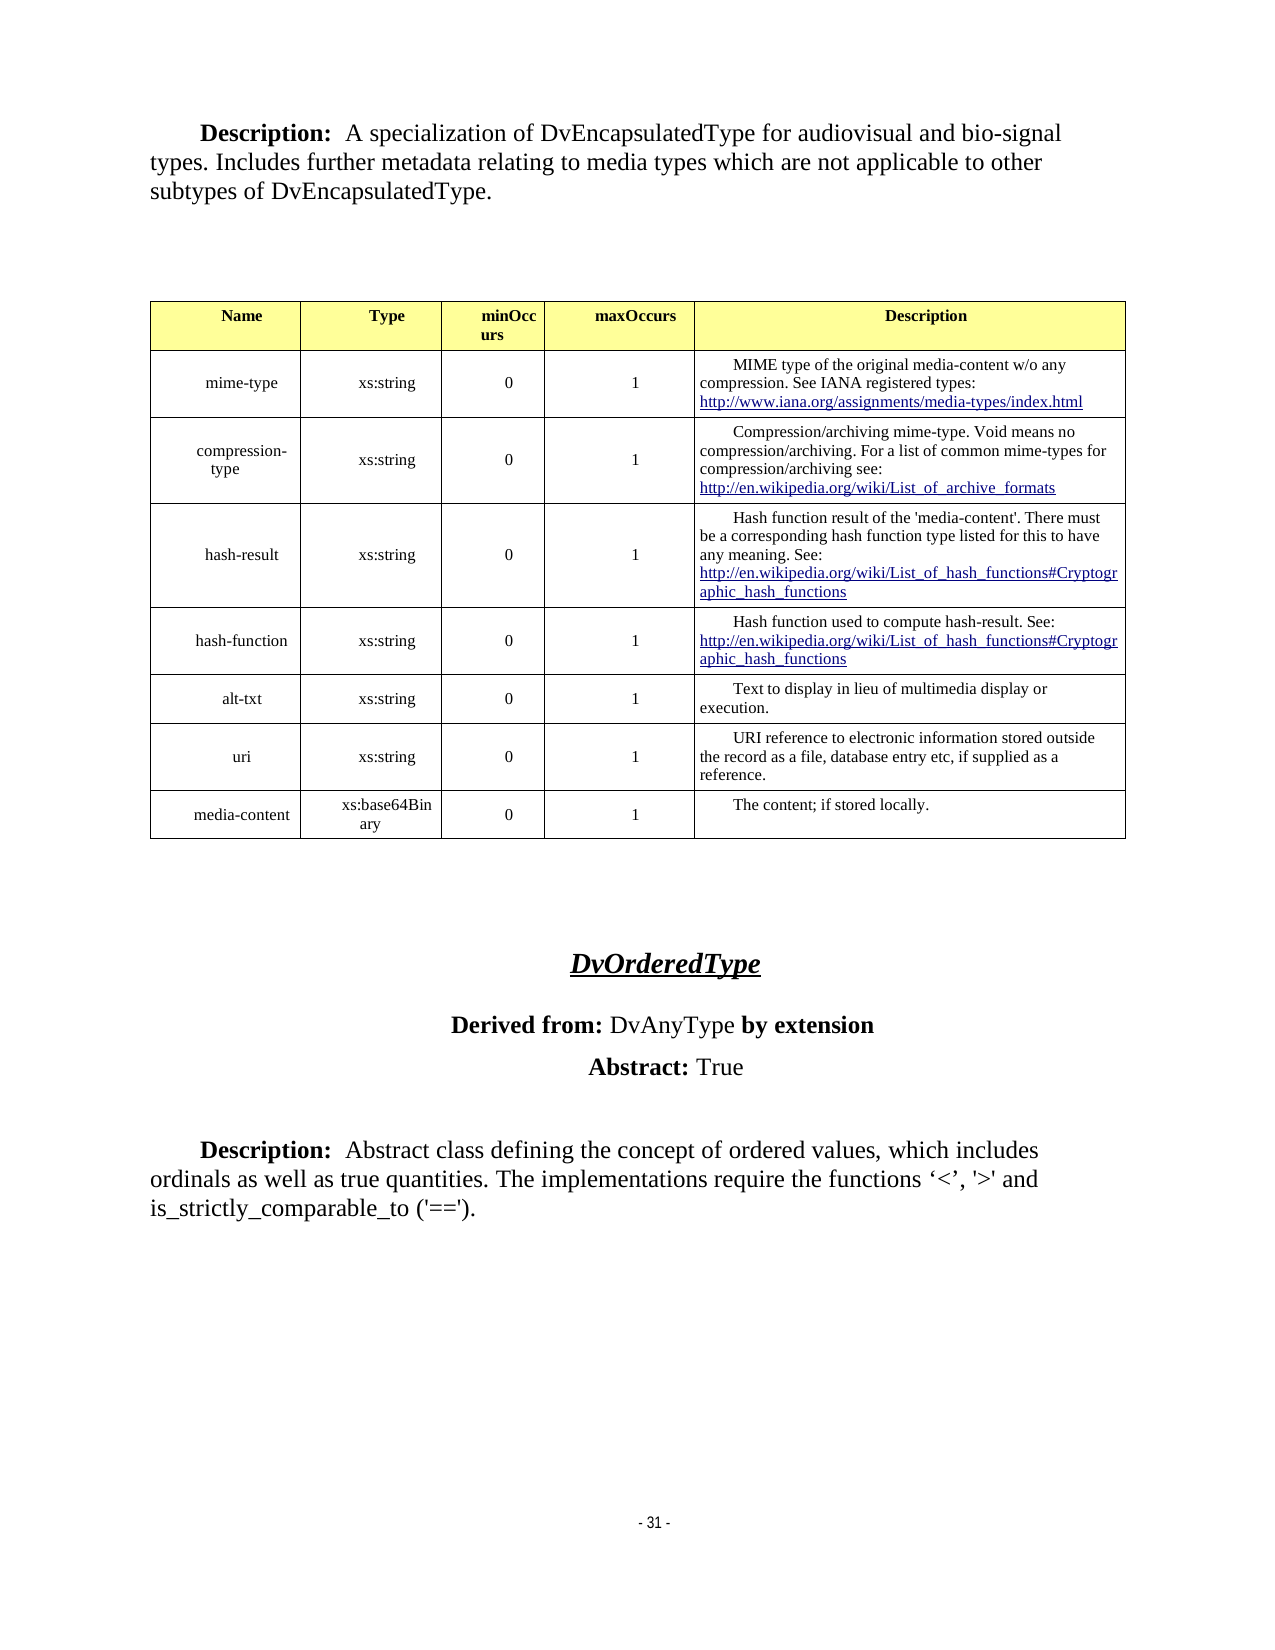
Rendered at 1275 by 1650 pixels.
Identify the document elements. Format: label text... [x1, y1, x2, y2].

table_cell xs:string [301, 724, 441, 790]
table_cell The content; if stored locally. [695, 791, 1125, 838]
table_cell hash-function [151, 608, 300, 674]
table_header Type [301, 302, 441, 350]
text DvOrderedType [150, 946, 1125, 980]
table_cell uri [151, 724, 300, 790]
table_cell Hash function result of the 'media-content'. There must be a corresponding hash function type listed for this to have any meaning. See: http://en.wikipedia.org/wiki/List_of_hash_functions#Cryptographic_hash_functions [695, 504, 1125, 607]
table_cell mime-type [151, 351, 300, 417]
table_cell Compression/archiving mime-type. Void means no compression/archiving. For a list of common mime-types for compression/archiving see: http://en.wikipedia.org/wiki/List_of_archive_formats [695, 418, 1125, 503]
table_cell alt-txt [151, 675, 300, 723]
table_cell 0 [442, 418, 544, 503]
table_cell MIME type of the original media-content w/o any compression. See IANA registered types: http://www.iana.org/assignments/media-types/index.html [695, 351, 1125, 417]
table_cell media-content [151, 791, 300, 838]
table_cell 1 [545, 675, 694, 723]
table_cell Hash function used to compute hash-result. See: http://en.wikipedia.org/wiki/List_of_hash_functions#Cryptographic_hash_functions [695, 608, 1125, 674]
table_cell 1 [545, 608, 694, 674]
table_cell 0 [442, 791, 544, 838]
text Description: Abstract class defining the concept of ordered values, which includes ordinals as well as true quantities. The implementations require the functions ‘<’, '>' and is_strictly_comparable_to ('=='). [150, 1135, 1125, 1222]
table_cell 0 [442, 351, 544, 417]
table_header maxOccurs [545, 302, 694, 350]
table_cell URI reference to electronic information stored outside the record as a file, database entry etc, if supplied as a reference. [695, 724, 1125, 790]
table_cell xs:string [301, 504, 441, 607]
text Abstract: True [150, 1052, 1125, 1081]
table_header Name [151, 302, 300, 350]
text Description: A specialization of DvEncapsulatedType for audiovisual and bio-signal types. Includes further metadata relating to media types which are not applicable to other subtypes of DvEncapsulatedType. [150, 118, 1125, 205]
table_header minOccurs [442, 302, 544, 350]
table_cell 1 [545, 504, 694, 607]
table_cell xs:string [301, 351, 441, 417]
table_cell Text to display in lieu of multimedia display or execution. [695, 675, 1125, 723]
table_cell hash-result [151, 504, 300, 607]
table_cell compression-type [151, 418, 300, 503]
table_cell 0 [442, 724, 544, 790]
text Derived from: DvAnyType by extension [150, 1010, 1125, 1039]
table_cell 1 [545, 351, 694, 417]
table_cell xs:string [301, 608, 441, 674]
table_cell xs:string [301, 675, 441, 723]
table_cell 1 [545, 418, 694, 503]
table_cell xs:string [301, 418, 441, 503]
table_header Description [695, 302, 1125, 350]
table_cell 0 [442, 608, 544, 674]
table_cell 1 [545, 724, 694, 790]
table_cell xs:base64Binary [301, 791, 441, 838]
table_cell 1 [545, 791, 694, 838]
table_cell 0 [442, 504, 544, 607]
table_cell 0 [442, 675, 544, 723]
